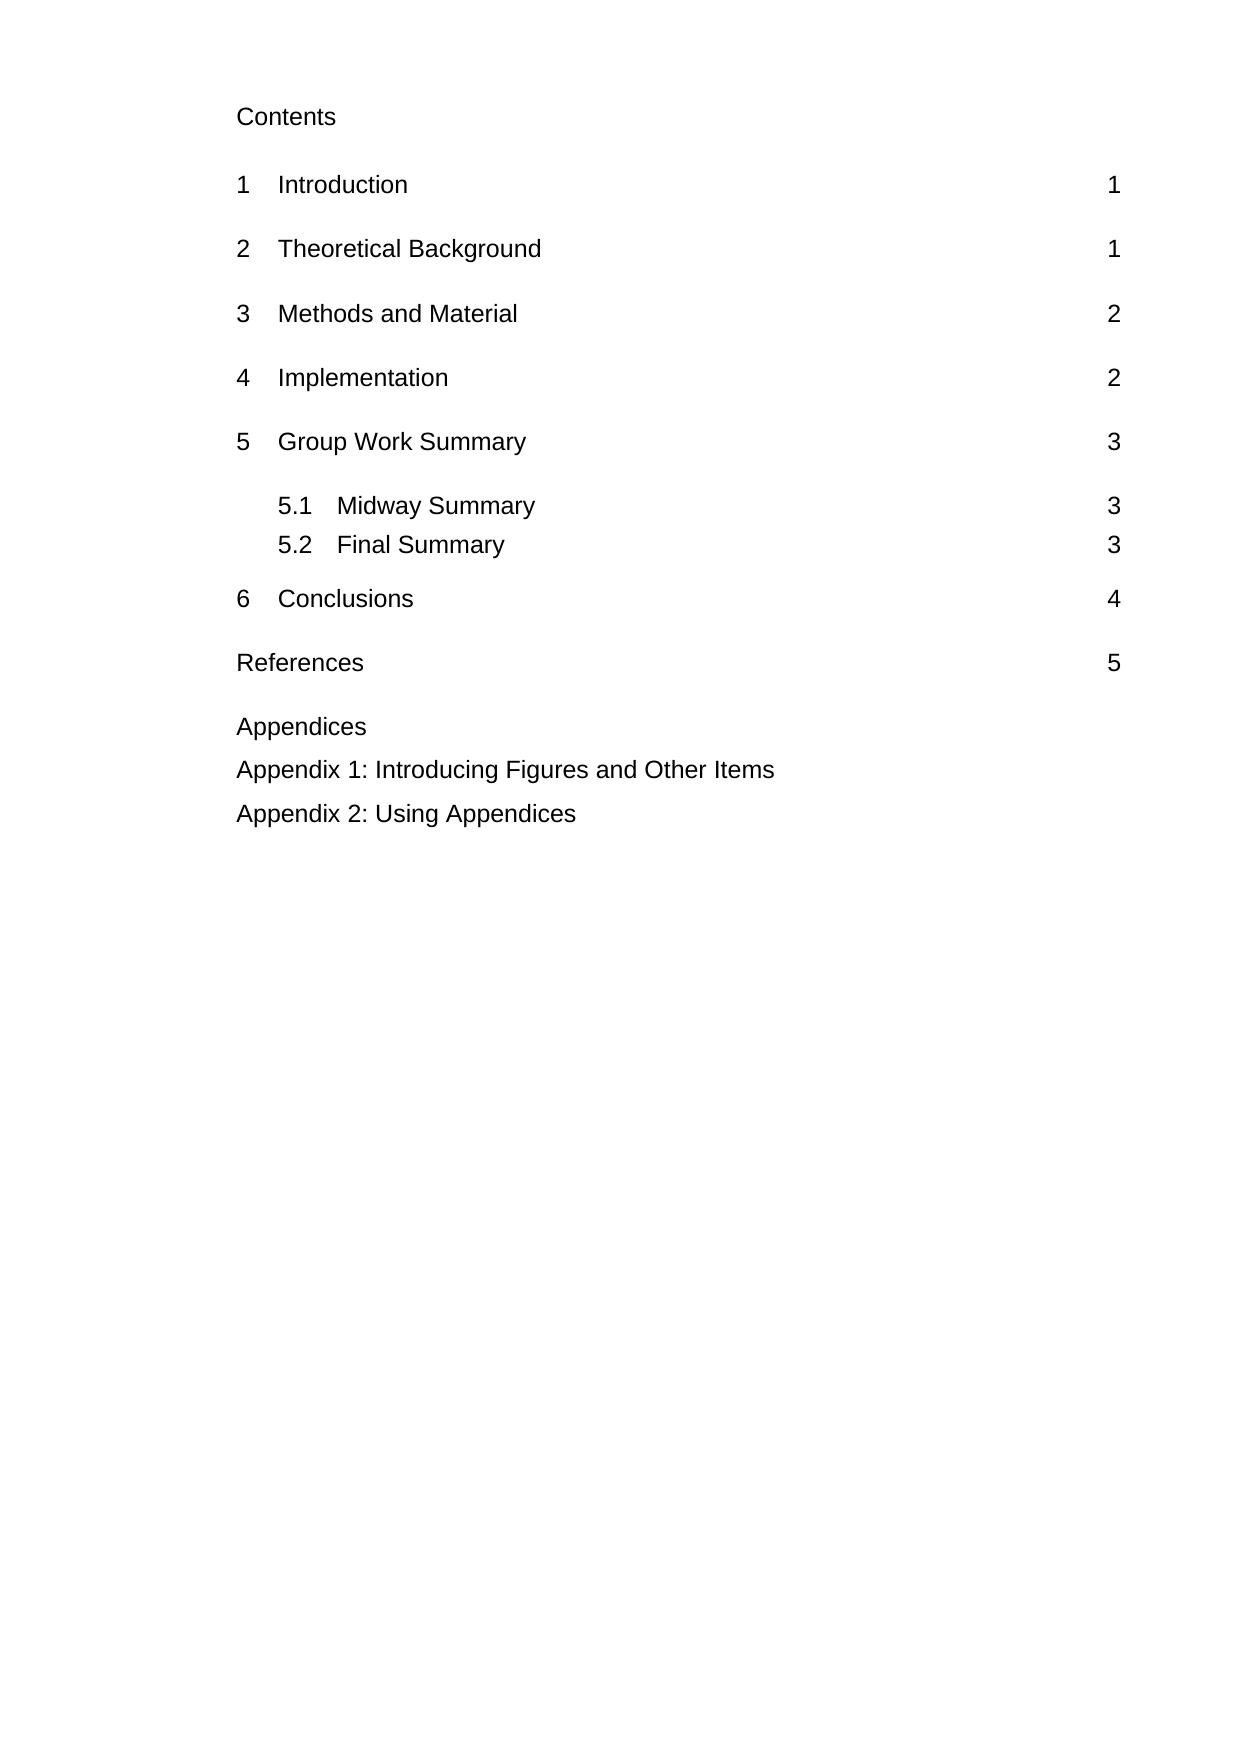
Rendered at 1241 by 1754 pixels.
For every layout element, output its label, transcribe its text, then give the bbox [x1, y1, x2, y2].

text 2 Theoretical Background 1 [236, 234, 1181, 263]
text Appendix 2: Using Appendices [236, 798, 1181, 827]
text References 5 [236, 648, 1181, 677]
text 1 Introduction 1 [236, 170, 1181, 199]
text Appendices [236, 712, 1181, 741]
text Contents [236, 102, 1181, 131]
text 5.2 Final Summary 3 [278, 530, 1181, 559]
text 5.1 Midway Summary 3 [278, 491, 1181, 520]
text 3 Methods and Material 2 [236, 298, 1181, 327]
text Appendix 1: Introducing Figures and Other Items [236, 755, 1181, 784]
text 4 Implementation 2 [236, 363, 1181, 391]
text 6 Conclusions 4 [236, 584, 1181, 613]
text 5 Group Work Summary 3 [236, 427, 1181, 456]
